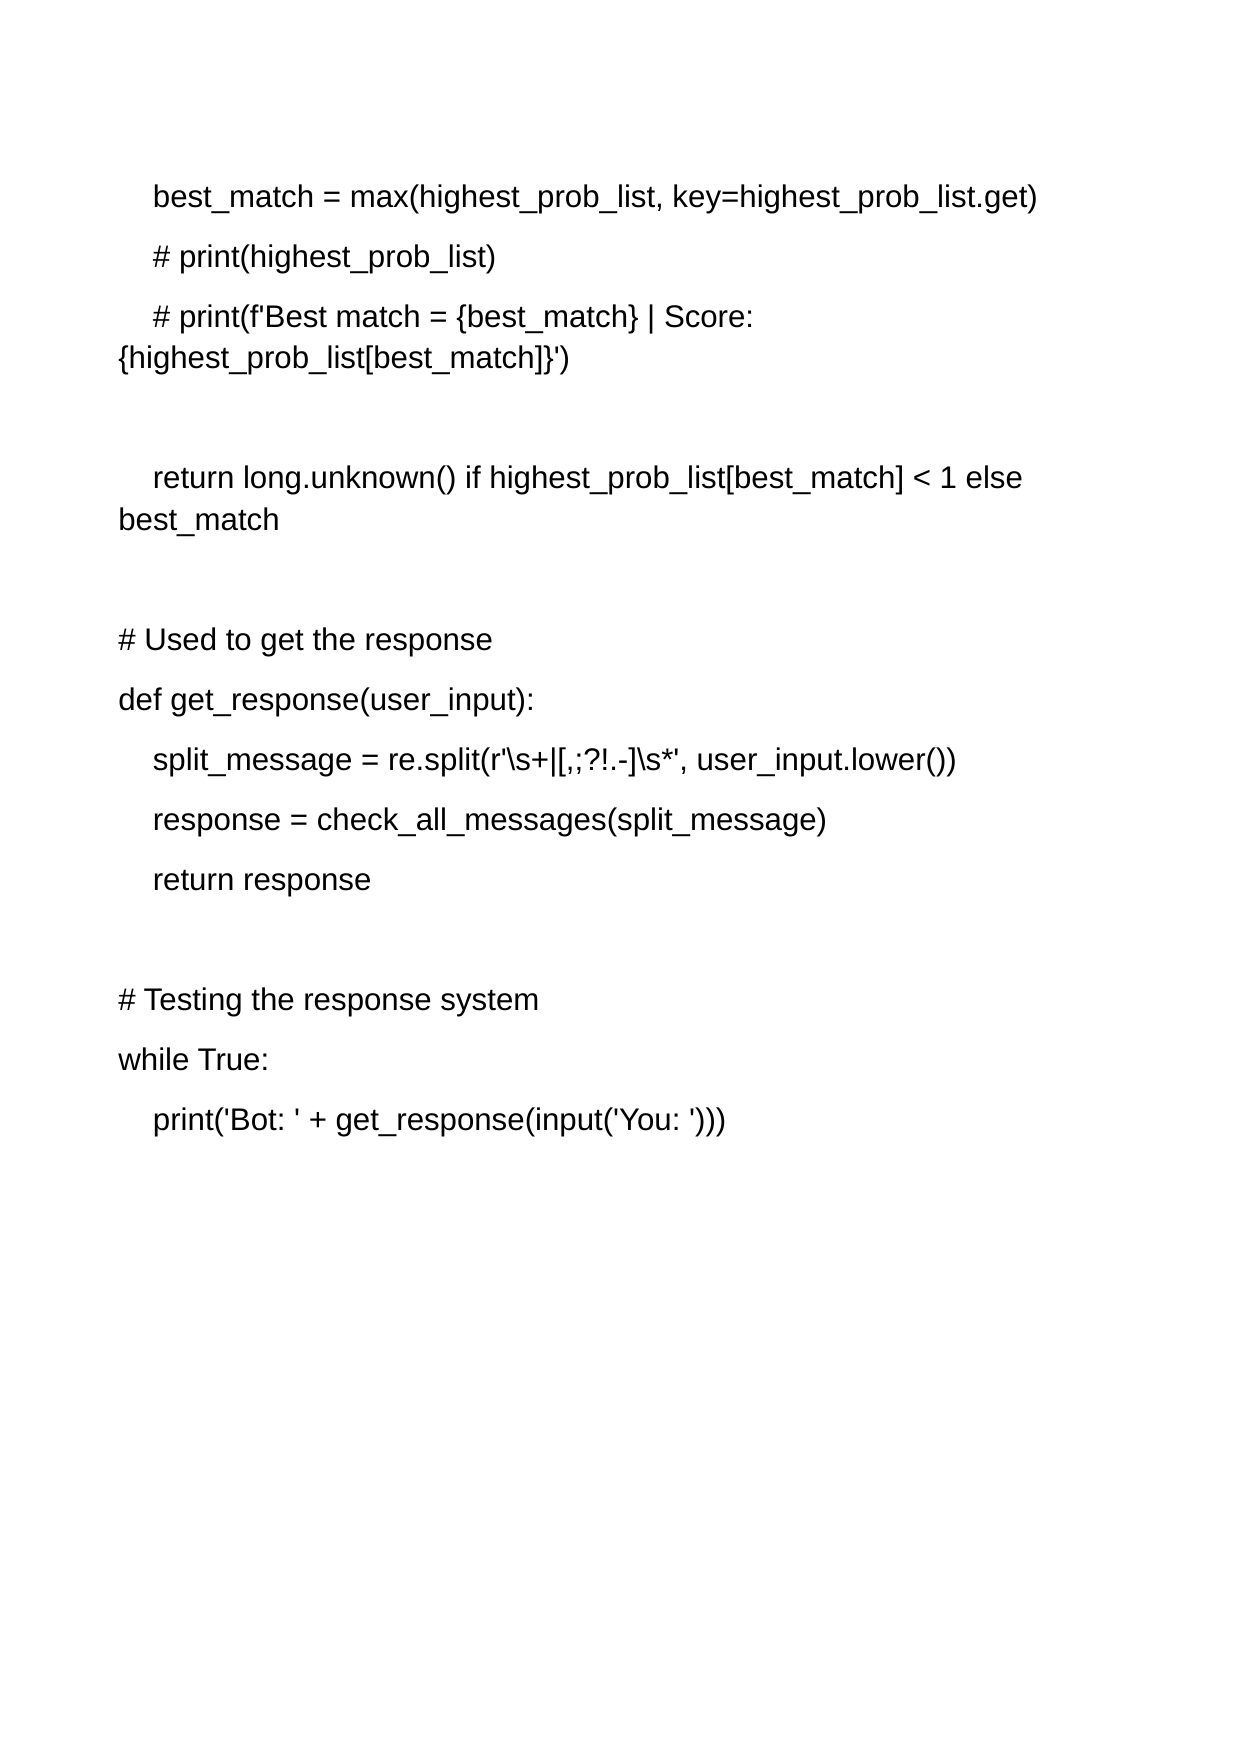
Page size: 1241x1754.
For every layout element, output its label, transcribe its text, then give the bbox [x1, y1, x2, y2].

text best_match = max(highest_prob_list, key=highest_prob_list.get) [118, 178, 1122, 214]
text response = check_all_messages(split_message) [118, 801, 1122, 837]
text print('Bot: ' + get_response(input('You: '))) [118, 1101, 1122, 1137]
text # print(f'Best match = {best_match} | Score: {highest_prob_list[best_match]}') [118, 298, 1122, 375]
text return long.unknown() if highest_prob_list[best_match] < 1 else best_match [118, 459, 1122, 537]
text split_message = re.split(r'\s+|[,;?!.-]\s*', user_input.lower()) [118, 741, 1122, 777]
text # Used to get the response [118, 621, 1122, 657]
text # print(highest_prob_list) [118, 238, 1122, 274]
text return response [118, 861, 1122, 897]
text def get_response(user_input): [118, 681, 1122, 717]
text while True: [118, 1041, 1122, 1077]
text # Testing the response system [118, 981, 1122, 1017]
